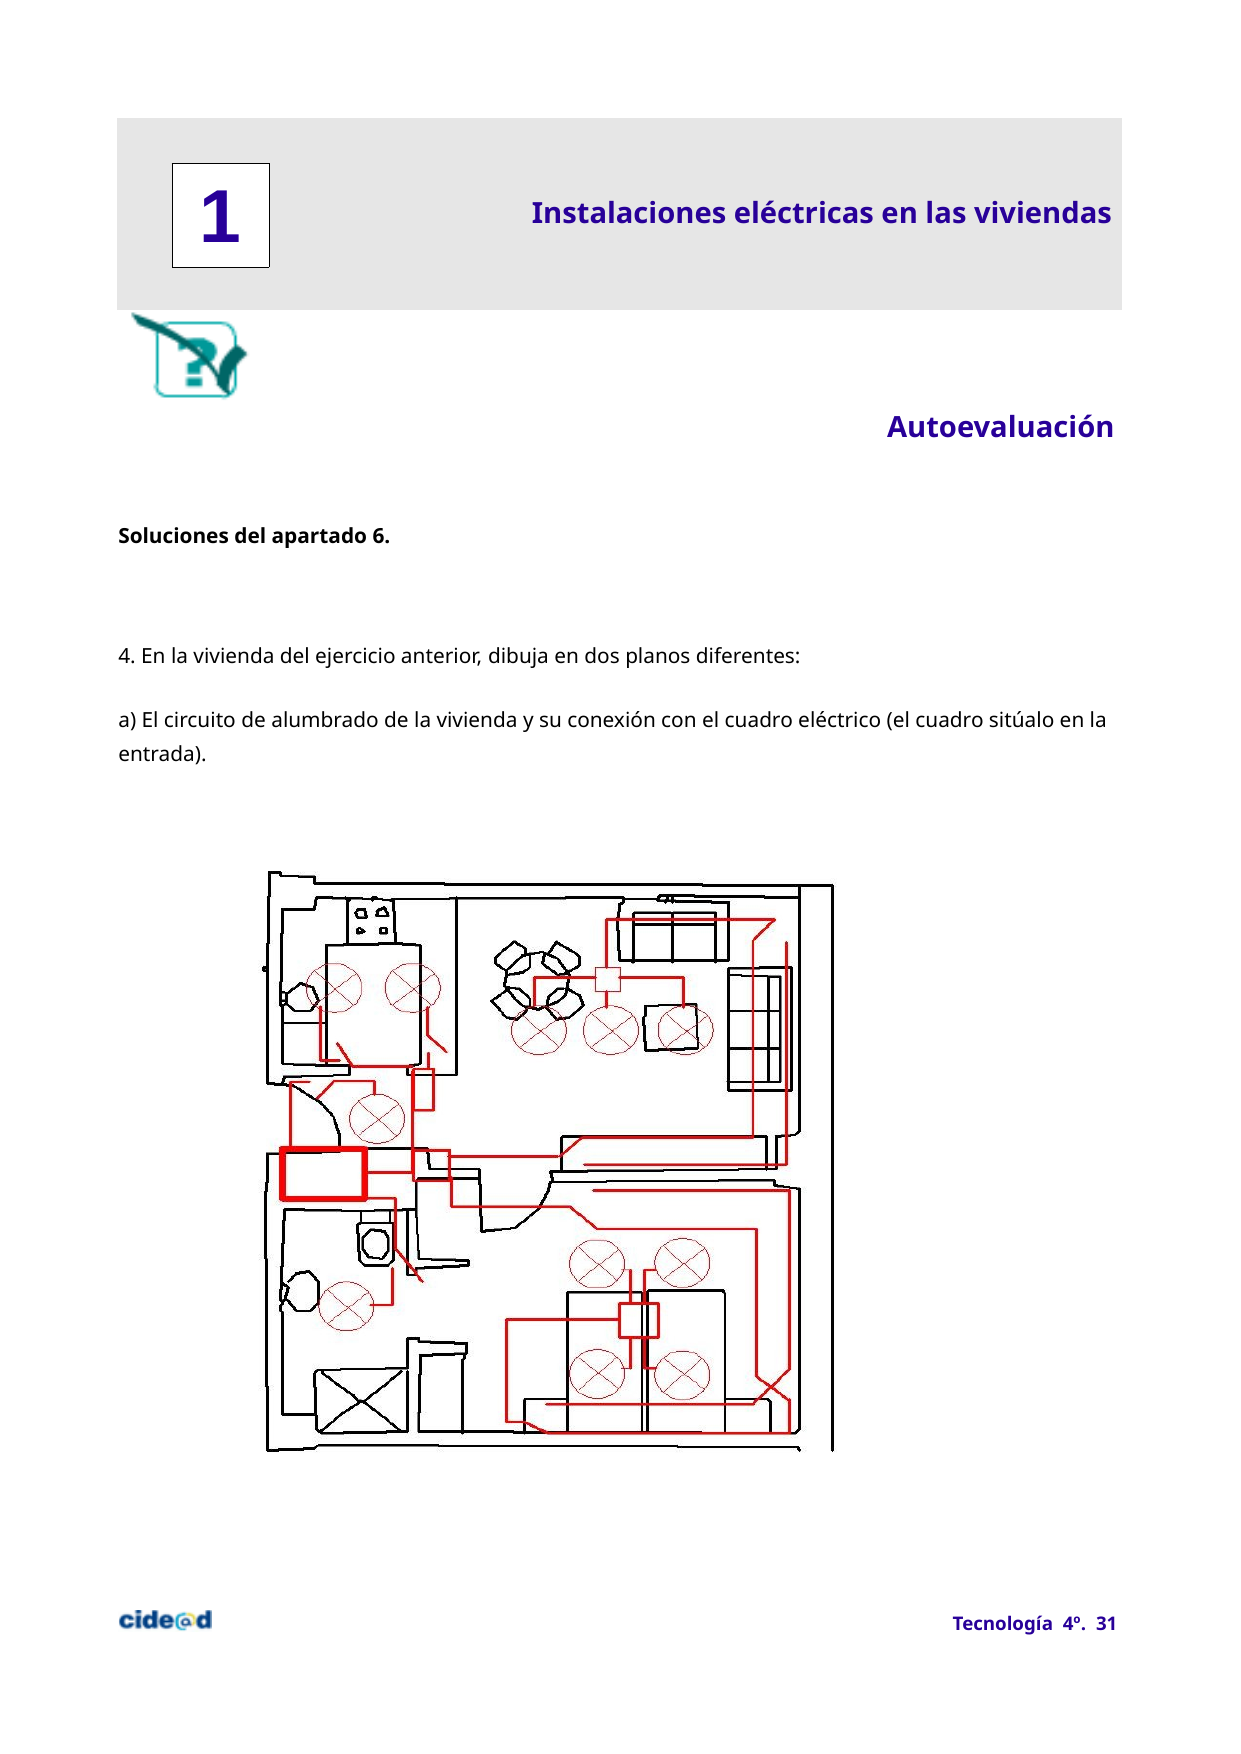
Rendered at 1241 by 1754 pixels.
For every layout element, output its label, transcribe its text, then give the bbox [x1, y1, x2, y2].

text Autoevaluación [118, 310, 1122, 446]
text Soluciones del apartado 6. [118, 521, 1122, 550]
picture [130, 311, 252, 407]
text a) El circuito de alumbrado de la vivienda y su conexión con el cuadro eléctrico (el cuadro sitúalo en la entrada). [118, 705, 1122, 768]
text 4. En la vivienda del ejercicio anterior, dibuja en dos planos diferentes: [118, 642, 1122, 670]
table_header Instalaciones eléctricas en las viviendas [117, 118, 1122, 310]
picture [118, 1610, 212, 1632]
picture [250, 864, 837, 1464]
